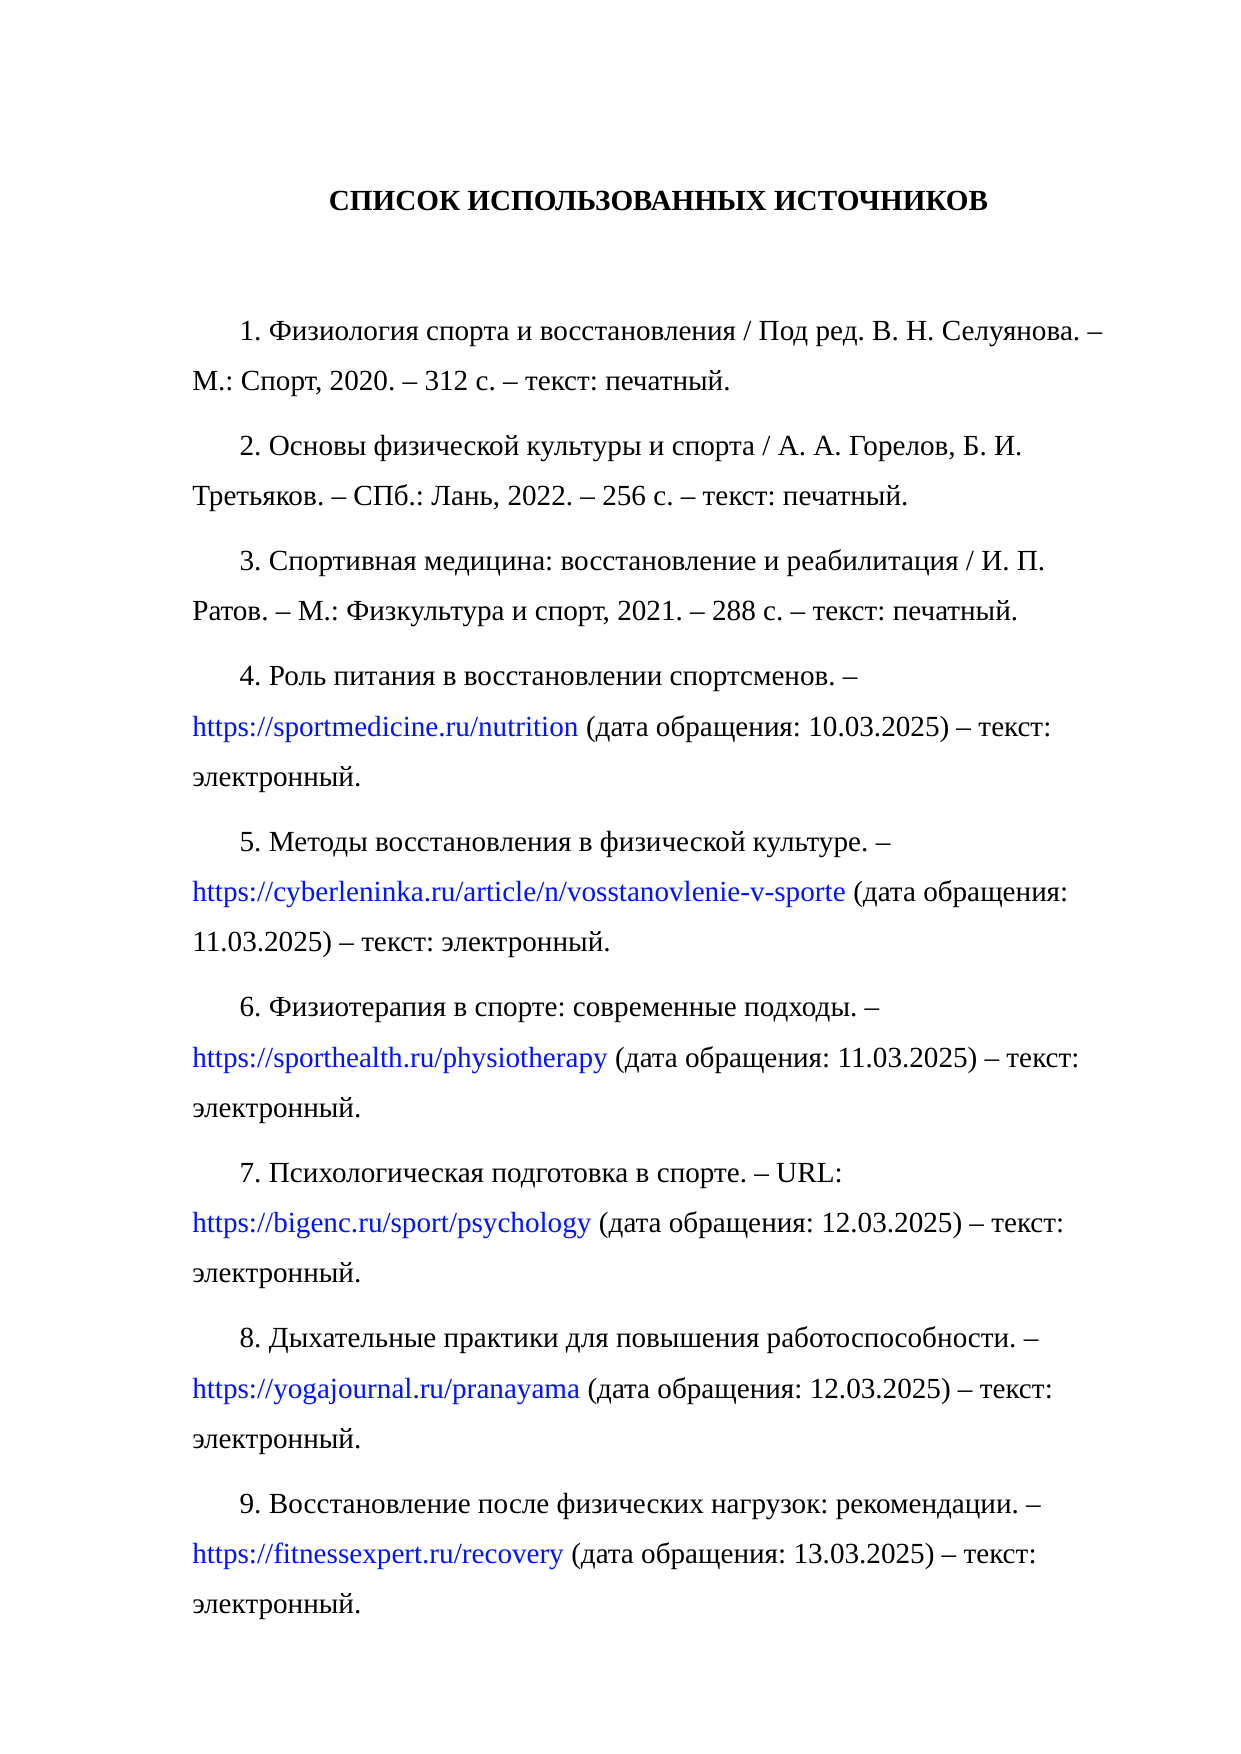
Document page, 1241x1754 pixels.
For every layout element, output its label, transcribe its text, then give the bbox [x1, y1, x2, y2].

list Физиология спорта и восстановления / Под ред. В. Н. Селуянова. – М.: Спорт, 2020. – 312 с. – текст: печатный. [162, 313, 1122, 397]
list Психологическая подготовка в спорте. – URL: https://bigenc.ru/sport/psychology (дата обращения: 12.03.2025) – текст: электронный. [162, 1155, 1122, 1289]
list Методы восстановления в физической культуре. – https://cyberleninka.ru/article/n/vosstanovlenie-v-sporte (дата обращения: 11.03.2025) – текст: электронный. [162, 824, 1122, 958]
list Основы физической культуры и спорта / А. А. Горелов, Б. И. Третьяков. – СПб.: Лань, 2022. – 256 с. – текст: печатный. [162, 428, 1122, 512]
list Роль питания в восстановлении спортсменов. – https://sportmedicine.ru/nutrition (дата обращения: 10.03.2025) – текст: электронный. [162, 658, 1122, 793]
list Дыхательные практики для повышения работоспособности. – https://yogajournal.ru/pranayama (дата обращения: 12.03.2025) – текст: электронный. [162, 1321, 1122, 1455]
list Физиотерапия в спорте: современные подходы. – https://sporthealth.ru/physiotherapy (дата обращения: 11.03.2025) – текст: электронный. [162, 989, 1122, 1124]
list Спортивная медицина: восстановление и реабилитация / И. П. Ратов. – М.: Физкультура и спорт, 2021. – 288 с. – текст: печатный. [162, 543, 1122, 627]
list Восстановление после физических нагрузок: рекомендации. – https://fitnessexpert.ru/recovery (дата обращения: 13.03.2025) – текст: электронный. [162, 1486, 1122, 1620]
subtitle СПИСОК ИСПОЛЬЗОВАННЫХ ИСТОЧНИКОВ [118, 183, 1122, 217]
